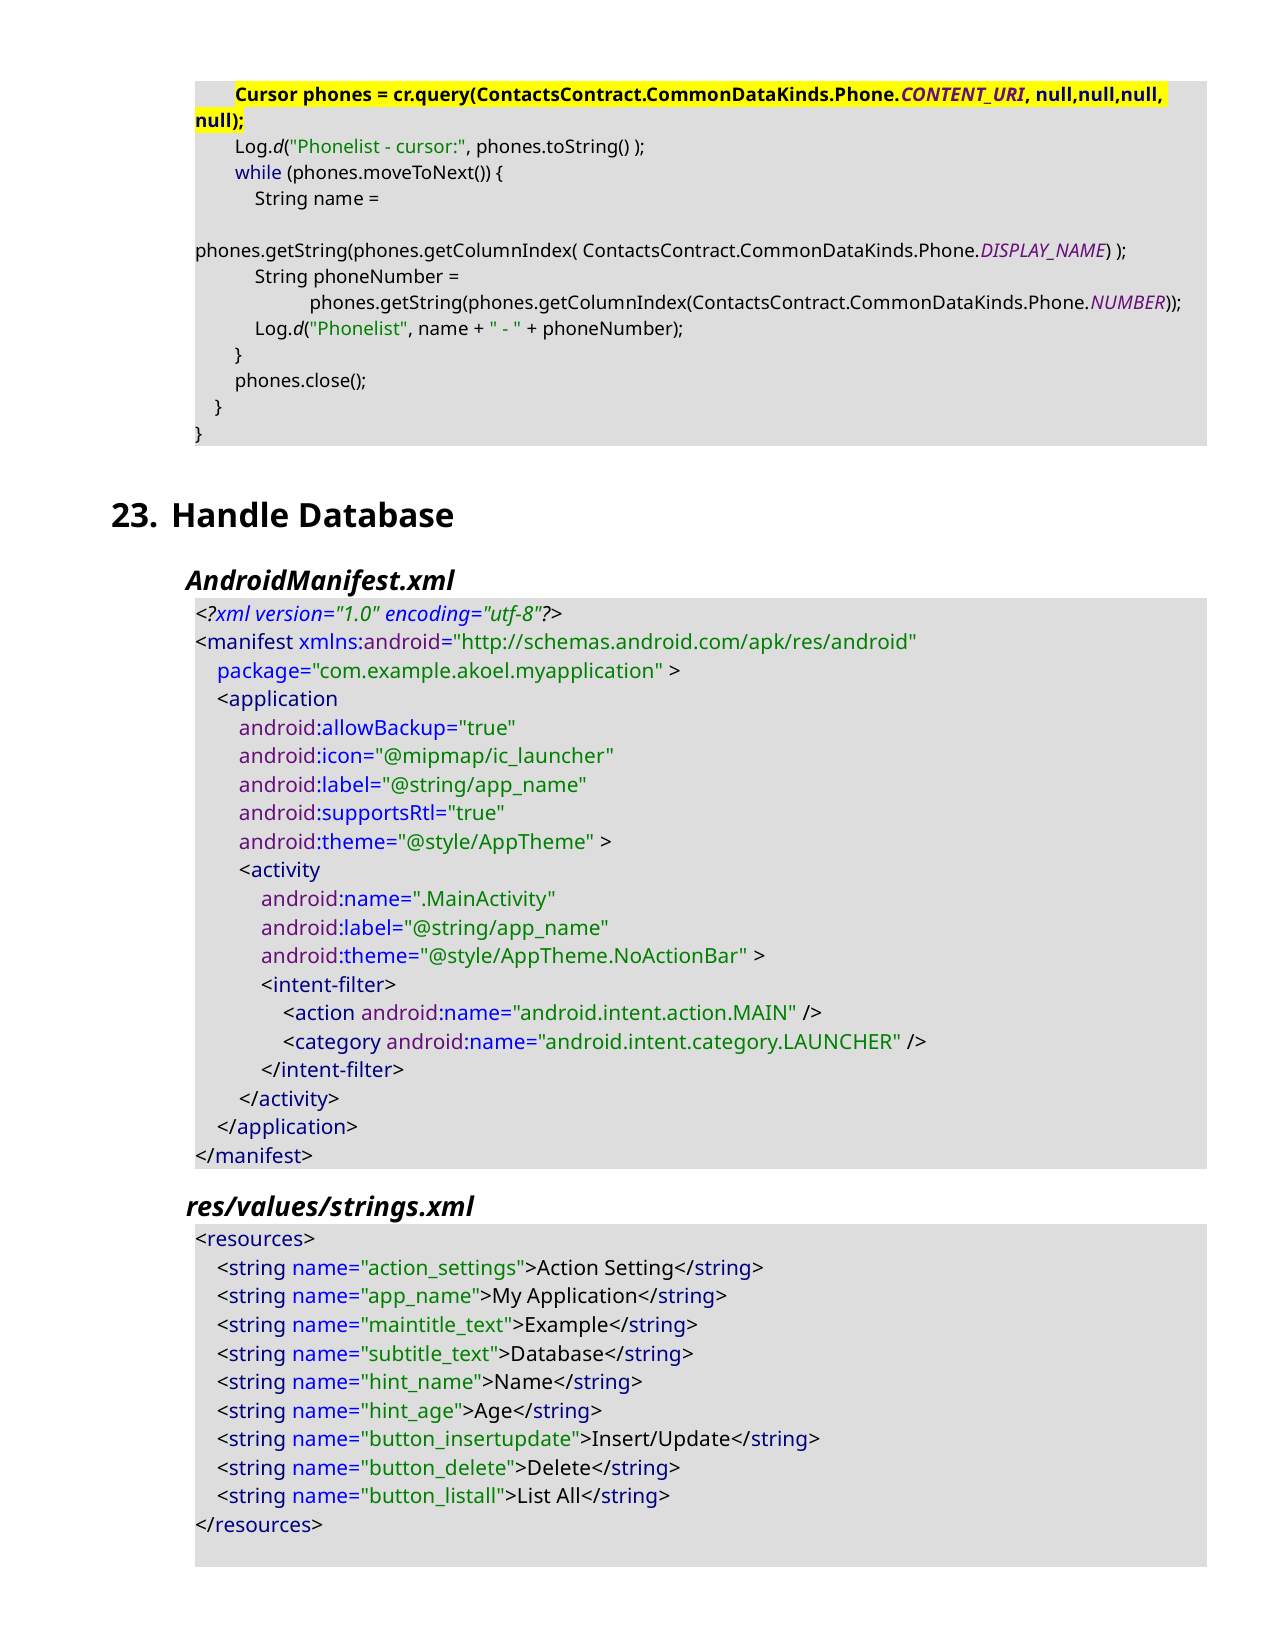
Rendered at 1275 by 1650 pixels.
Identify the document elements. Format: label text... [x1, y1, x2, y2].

text android:name=".MainActivity" [195, 884, 1207, 912]
text <string name="action_settings">Action Setting</string> [195, 1253, 1207, 1281]
text phones.getString(phones.getColumnIndex( ContactsContract.CommonDataKinds.Phone.DISPLAY_NAME) ); [195, 211, 1207, 263]
text </resources> [195, 1510, 1207, 1538]
text } [195, 393, 1207, 419]
text Log.d("Phonelist", name + " - " + phoneNumber); [195, 315, 1207, 341]
text <string name="hint_name">Name</string> [195, 1367, 1207, 1396]
text <action android:name="android.intent.action.MAIN" /> [195, 998, 1207, 1027]
text <activity [195, 855, 1207, 884]
text <string name="button_delete">Delete</string> [195, 1453, 1207, 1481]
text <string name="app_name">My Application</string> [195, 1281, 1207, 1310]
text android:theme="@style/AppTheme.NoActionBar" > [195, 941, 1207, 969]
text <category android:name="android.intent.category.LAUNCHER" /> [195, 1027, 1207, 1055]
text android:theme="@style/AppTheme" > [195, 827, 1207, 855]
text } [195, 341, 1207, 367]
text android:supportsRtl="true" [195, 798, 1207, 827]
text String phoneNumber = [195, 263, 1207, 289]
text <resources> [195, 1224, 1207, 1253]
text <intent-filter> [195, 969, 1207, 998]
text android:allowBackup="true" [195, 713, 1207, 741]
subtitle Handle Database [111, 491, 1207, 537]
text Log.d("Phonelist - cursor:", phones.toString() ); [195, 133, 1207, 159]
text android:label="@string/app_name" [195, 912, 1207, 941]
text <string name="button_listall">List All</string> [195, 1481, 1207, 1510]
text </activity> [195, 1084, 1207, 1112]
text <manifest xmlns:android="http://schemas.android.com/apk/res/android" [195, 627, 1207, 656]
text android:label="@string/app_name" [195, 770, 1207, 798]
text while (phones.moveToNext()) { [195, 159, 1207, 185]
text </application> [195, 1112, 1207, 1141]
text phones.close(); [195, 367, 1207, 393]
text <string name="hint_age">Age</string> [195, 1396, 1207, 1424]
text } [195, 419, 1207, 446]
text <string name="subtitle_text">Database</string> [195, 1338, 1207, 1367]
text <application [195, 684, 1207, 713]
title AndroidManifest.xml [186, 561, 1207, 598]
text <string name="maintitle_text">Example</string> [195, 1310, 1207, 1338]
title res/values/strings.xml [186, 1187, 1207, 1224]
text android:icon="@mipmap/ic_launcher" [195, 741, 1207, 770]
text package="com.example.akoel.myapplication" > [195, 656, 1207, 684]
text <?xml version="1.0" encoding="utf-8"?> [195, 598, 1207, 627]
text phones.getString(phones.getColumnIndex(ContactsContract.CommonDataKinds.Phone.NUMBER)); [195, 289, 1207, 315]
text </intent-filter> [195, 1055, 1207, 1084]
text String name = [195, 185, 1207, 211]
text Cursor phones = cr.query(ContactsContract.CommonDataKinds.Phone.CONTENT_URI, null,null,null, null); [195, 81, 1207, 133]
text <string name="button_insertupdate">Insert/Update</string> [195, 1424, 1207, 1453]
text </manifest> [195, 1141, 1207, 1169]
